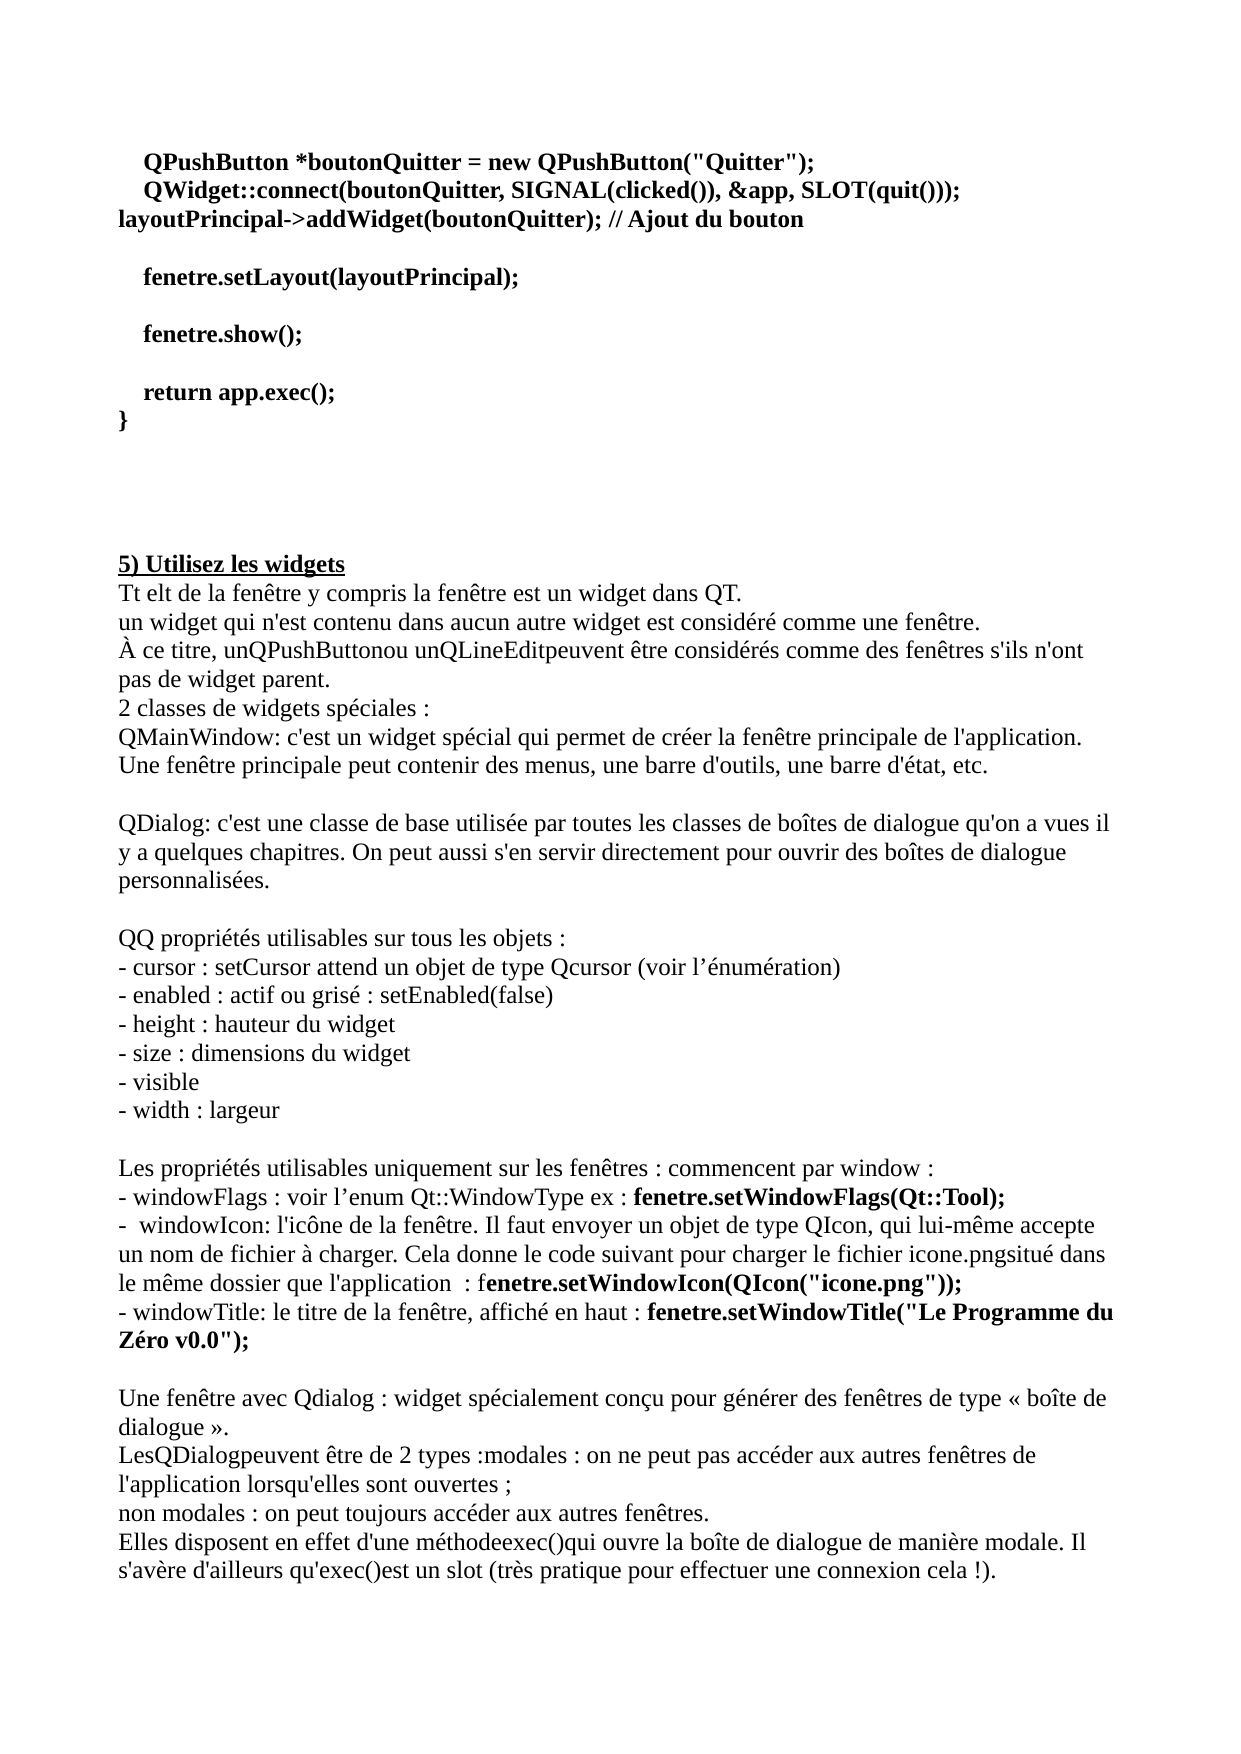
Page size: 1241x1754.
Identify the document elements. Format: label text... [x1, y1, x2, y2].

text QQ propriétés utilisables sur tous les objets : [118, 923, 1122, 952]
text - height : hauteur du widget [118, 1009, 1122, 1038]
text - visible [118, 1067, 1122, 1096]
text Une fenêtre avec Qdialog : widget spécialement conçu pour générer des fenêtres de type « boîte de dialogue ». [118, 1383, 1122, 1441]
text QMainWindow: c'est un widget spécial qui permet de créer la fenêtre principale de l'application. Une fenêtre principale peut contenir des menus, une barre d'outils, une barre d'état, etc. [118, 722, 1122, 779]
text - size : dimensions du widget [118, 1038, 1122, 1067]
text non modales : on peut toujours accéder aux autres fenêtres. [118, 1498, 1122, 1527]
text Les propriétés utilisables uniquement sur les fenêtres : commencent par window : [118, 1153, 1122, 1182]
text 5) Utilisez les widgets [118, 549, 1122, 578]
text return app.exec(); [118, 377, 1122, 406]
text layoutPrincipal->addWidget(boutonQuitter); // Ajout du bouton [118, 204, 1122, 233]
text - windowTitle: le titre de la fenêtre, affiché en haut : fenetre.setWindowTitle("Le Programme du Zéro v0.0"); [118, 1297, 1122, 1354]
text - windowIcon: l'icône de la fenêtre. Il faut envoyer un objet de type QIcon, qui lui-même accepte un nom de fichier à charger. Cela donne le code suivant pour charger le fichier icone.pngsitué dans le même dossier que l'application : fenetre.setWindowIcon(QIcon("icone.png")); [118, 1211, 1122, 1297]
text 2 classes de widgets spéciales : [118, 693, 1122, 722]
text Elles disposent en effet d'une méthodeexec()qui ouvre la boîte de dialogue de manière modale. Il s'avère d'ailleurs qu'exec()est un slot (très pratique pour effectuer une connexion cela !). [118, 1527, 1122, 1584]
text fenetre.show(); [118, 319, 1122, 348]
text } [118, 406, 1122, 434]
text fenetre.setLayout(layoutPrincipal); [118, 262, 1122, 291]
text À ce titre, unQPushButtonou unQLineEditpeuvent être considérés comme des fenêtres s'ils n'ont pas de widget parent. [118, 636, 1122, 693]
text LesQDialogpeuvent être de 2 types :modales : on ne peut pas accéder aux autres fenêtres de l'application lorsqu'elles sont ouvertes ; [118, 1441, 1122, 1498]
text - enabled : actif ou grisé : setEnabled(false) [118, 981, 1122, 1009]
text QWidget::connect(boutonQuitter, SIGNAL(clicked()), &app, SLOT(quit())); [118, 176, 1122, 204]
text QDialog: c'est une classe de base utilisée par toutes les classes de boîtes de dialogue qu'on a vues il y a quelques chapitres. On peut aussi s'en servir directement pour ouvrir des boîtes de dialogue personnalisées. [118, 808, 1122, 894]
text Tt elt de la fenêtre y compris la fenêtre est un widget dans QT. [118, 578, 1122, 607]
text - windowFlags : voir l’enum Qt::WindowType ex : fenetre.setWindowFlags(Qt::Tool); [118, 1182, 1122, 1211]
text - width : largeur [118, 1096, 1122, 1124]
text QPushButton *boutonQuitter = new QPushButton("Quitter"); [118, 147, 1122, 176]
text - cursor : setCursor attend un objet de type Qcursor (voir l’énumération) [118, 952, 1122, 981]
text un widget qui n'est contenu dans aucun autre widget est considéré comme une fenêtre. [118, 607, 1122, 636]
